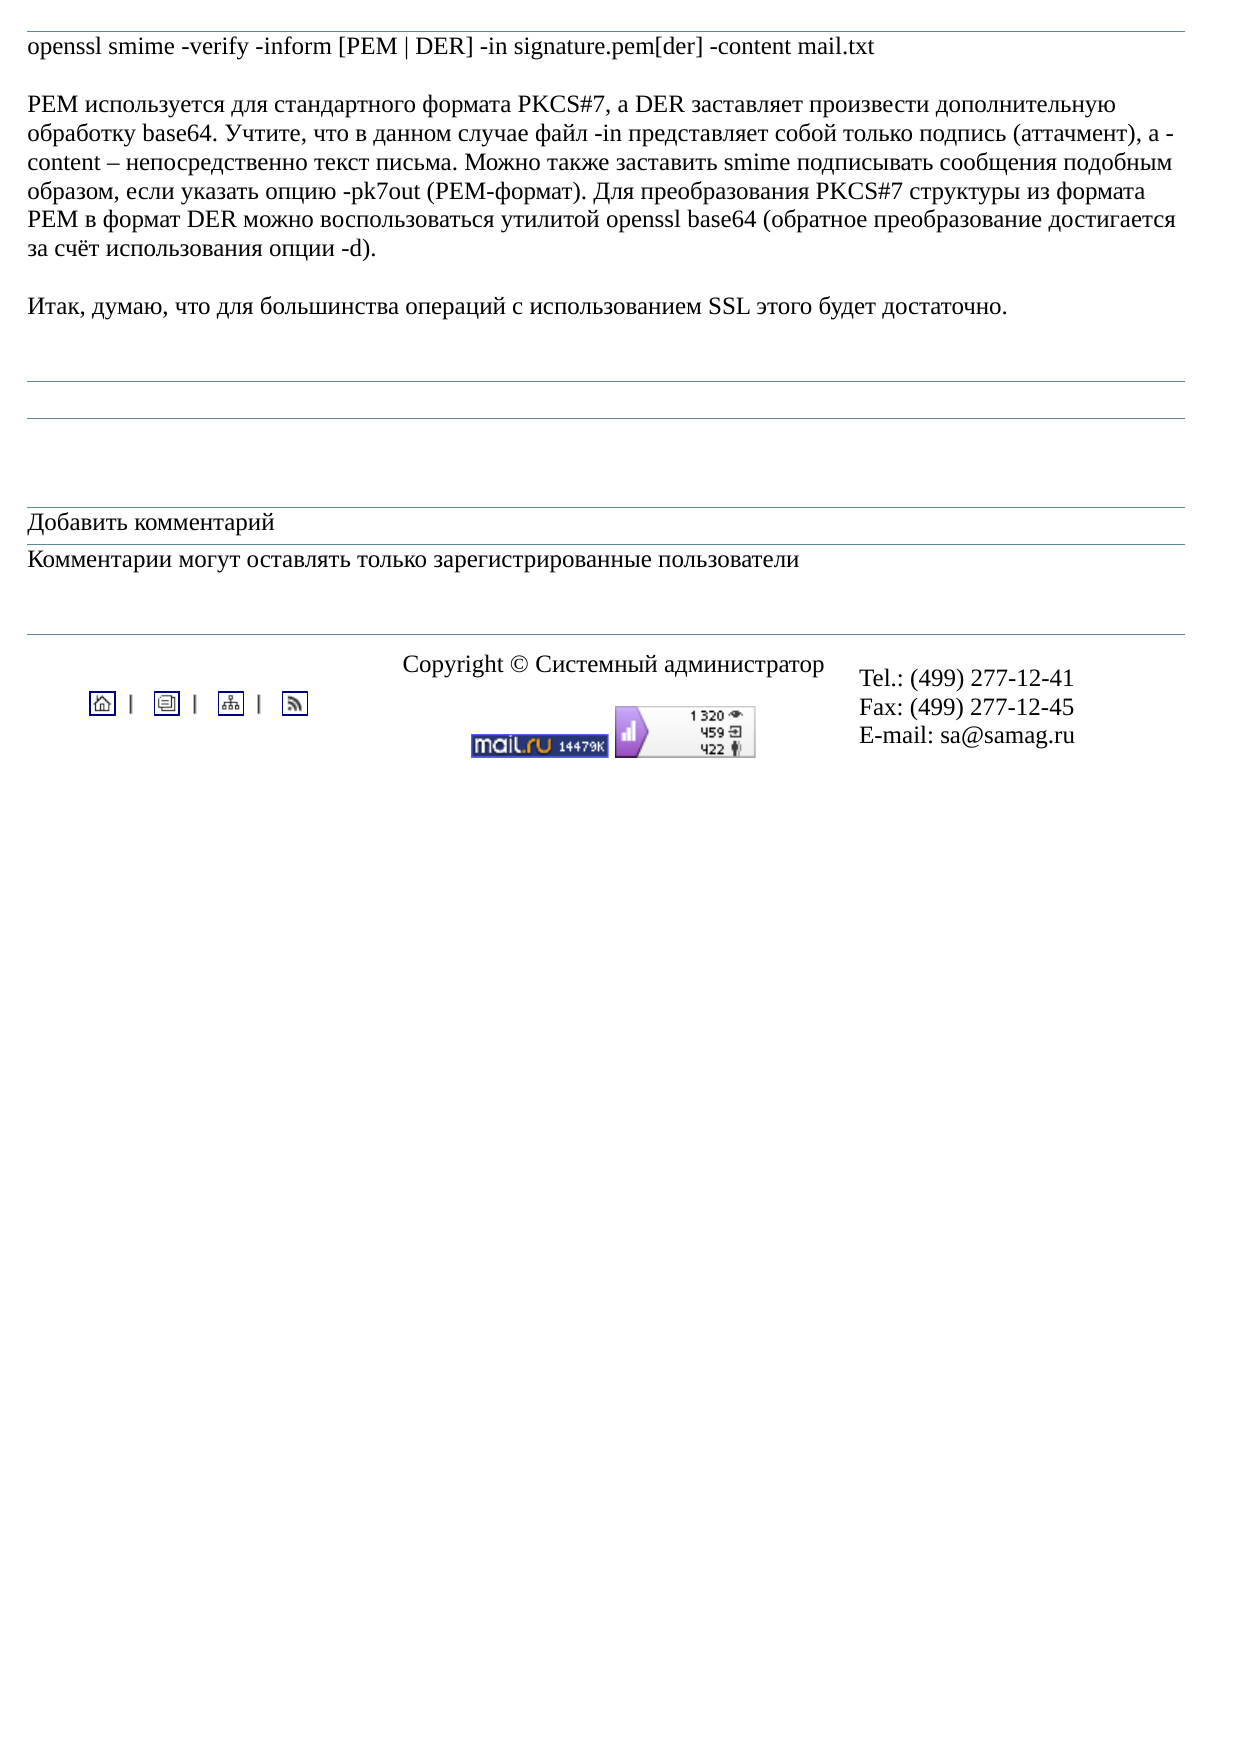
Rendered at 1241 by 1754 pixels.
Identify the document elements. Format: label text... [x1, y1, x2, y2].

picture [256, 694, 263, 716]
picture [283, 693, 307, 714]
picture [615, 706, 756, 758]
table_header [27, 769, 1185, 779]
table_header [27, 635, 1185, 643]
table_header Tel.: (499) 277-12-41 Fax: (499) 277-12-45 E-mail: sa@samag.ru [859, 643, 1185, 769]
table_cell [27, 779, 1185, 924]
picture [91, 693, 114, 714]
table_cell Комментарии могут оставлять только зарегистрированные пользователи [27, 545, 1185, 633]
table_header [27, 382, 1185, 418]
table_cell [27, 419, 1185, 507]
table_header [27, 643, 371, 769]
picture [128, 694, 135, 716]
picture [471, 734, 609, 758]
picture [219, 693, 243, 714]
table_header Copyright © Системный администратор [371, 643, 856, 769]
picture [155, 693, 178, 714]
picture [192, 694, 199, 716]
table_header Добавить комментарий [27, 508, 1185, 544]
